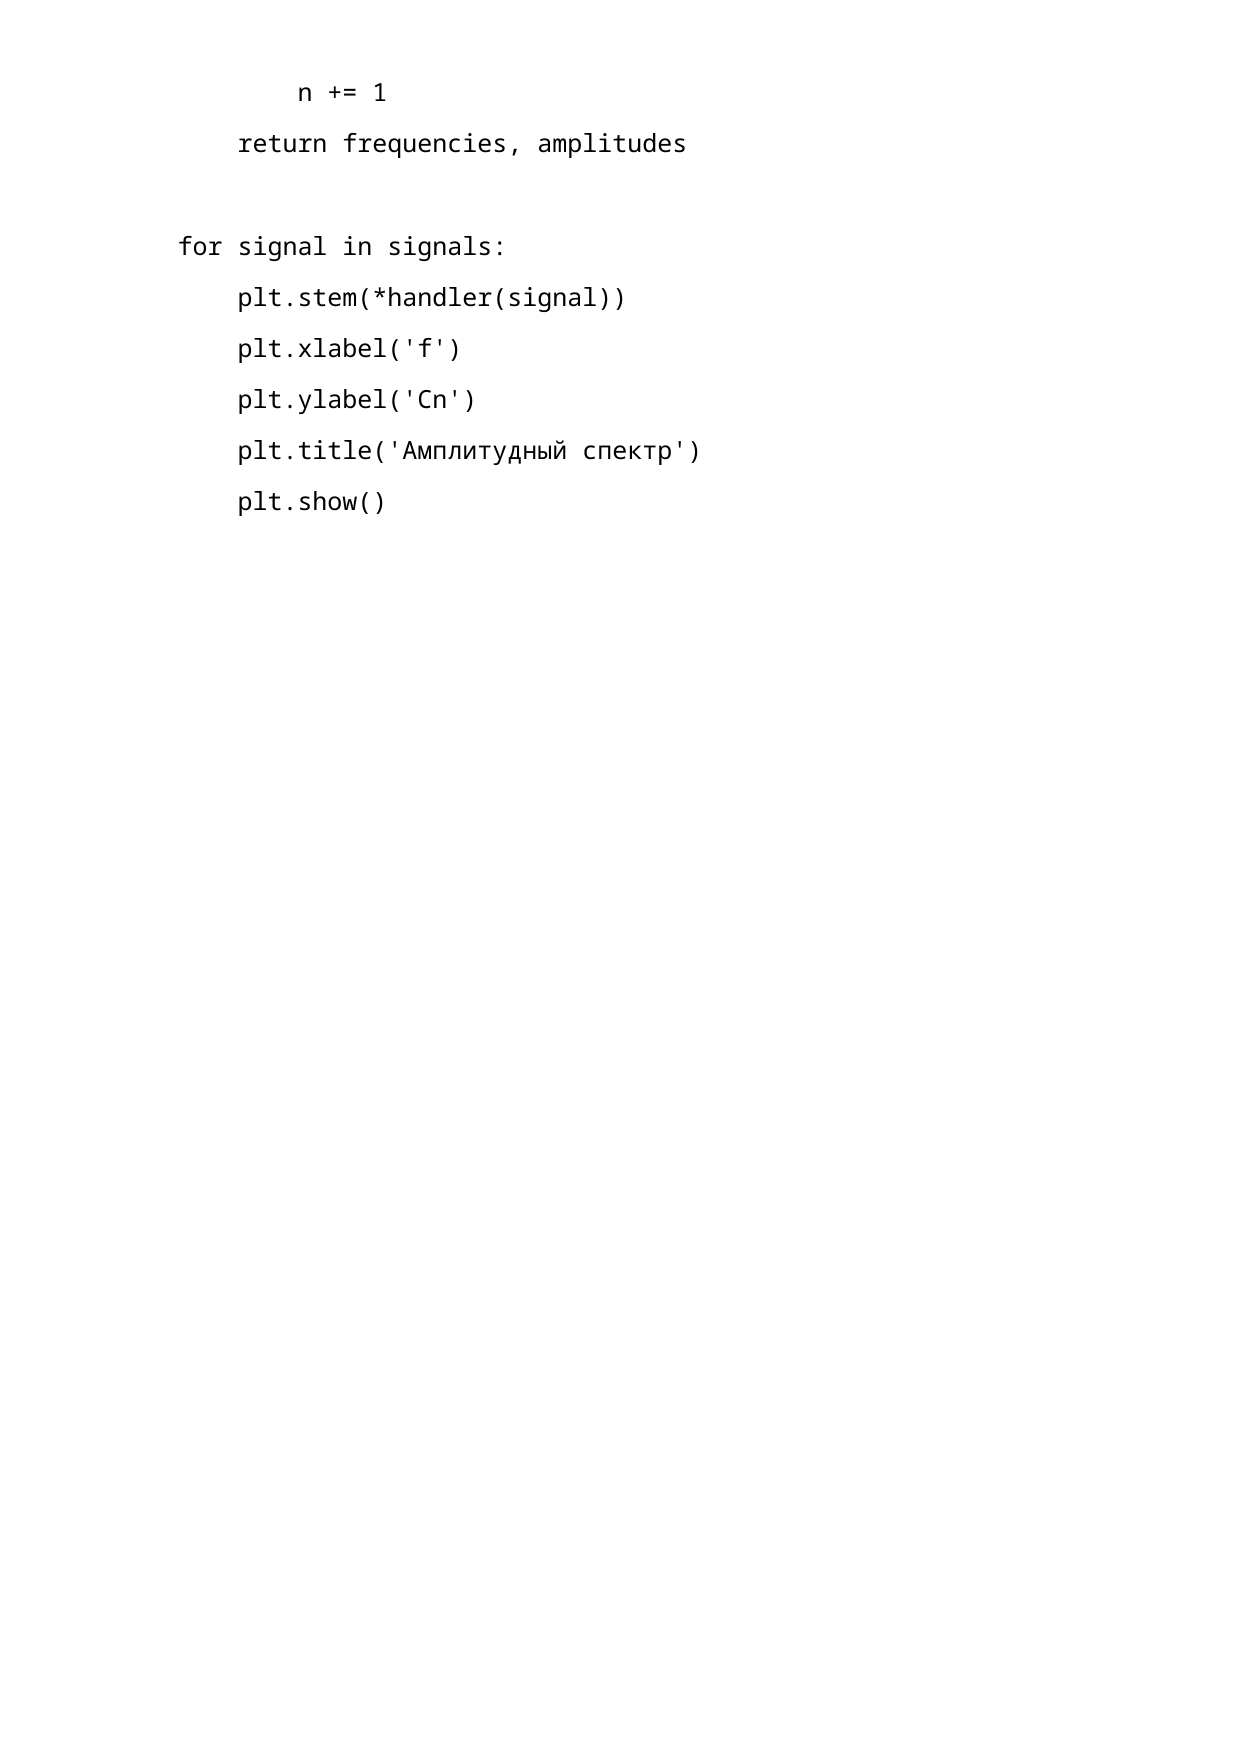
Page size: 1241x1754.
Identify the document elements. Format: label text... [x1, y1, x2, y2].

text plt.xlabel('f') [177, 330, 1181, 364]
text plt.show() [177, 483, 1181, 517]
text plt.stem(*handler(signal)) [177, 279, 1181, 313]
text plt.ylabel('Cn') [177, 381, 1181, 415]
text plt.title('Амплитудный спектр') [177, 432, 1181, 466]
text return frequencies, amplitudes [177, 126, 1181, 160]
text for signal in signals: [177, 228, 1181, 262]
text n += 1 [177, 75, 1181, 109]
